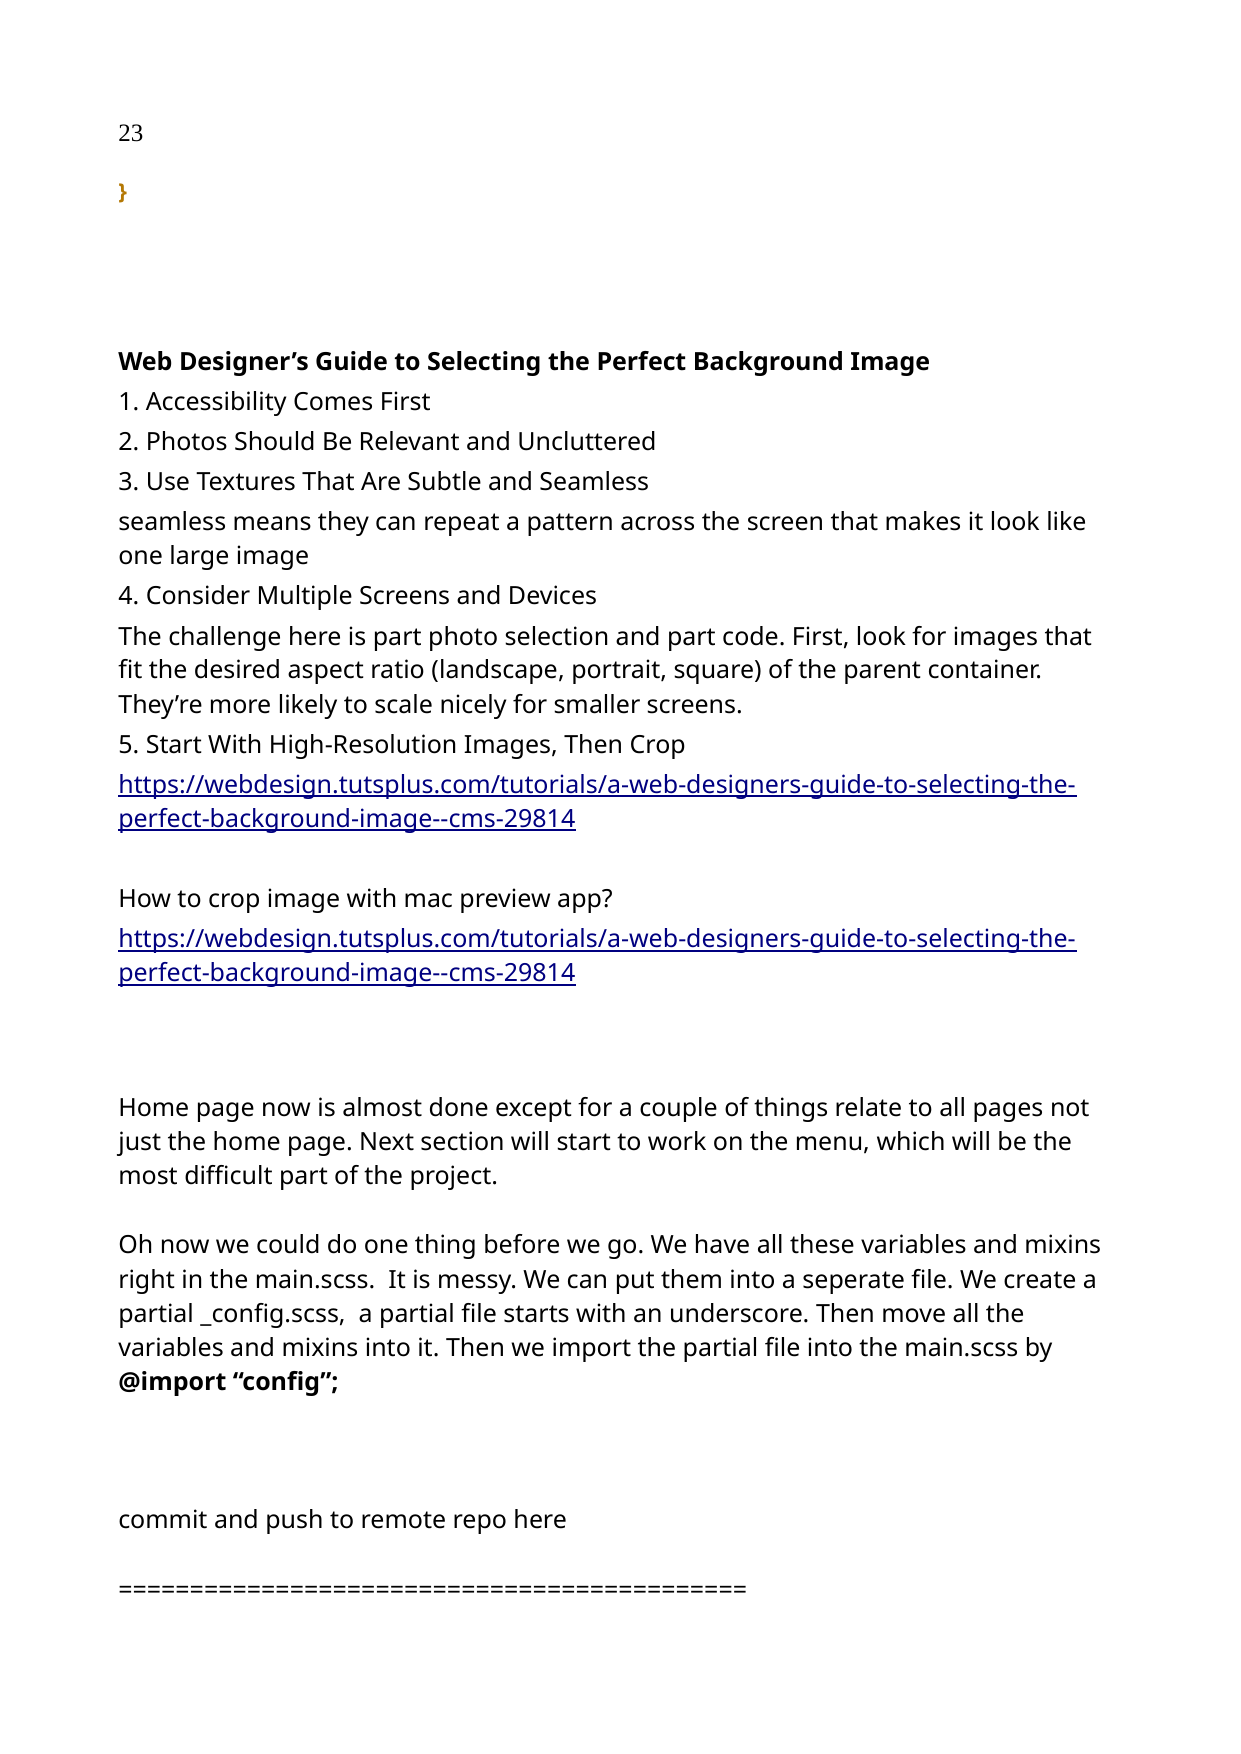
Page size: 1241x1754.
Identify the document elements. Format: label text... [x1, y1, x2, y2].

text Home page now is almost done except for a couple of things relate to all pages not just the home page. Next section will start to work on the menu, which will be the most difficult part of the project. [118, 1090, 1122, 1192]
text 4. Consider Multiple Screens and Devices [118, 578, 1122, 612]
text } [118, 176, 1122, 206]
text How to crop image with mac preview app? [118, 881, 1122, 915]
text commit and push to remote repo here [118, 1502, 1122, 1536]
text The challenge here is part photo selection and part code. First, look for images that fit the desired aspect ratio (landscape, portrait, square) of the parent container. They’re more likely to scale nicely for smaller screens. [118, 618, 1122, 720]
text 2. Photos Should Be Relevant and Uncluttered [118, 424, 1122, 458]
text 1. Accessibility Comes First [118, 383, 1122, 418]
text 3. Use Textures That Are Subtle and Seamless [118, 464, 1122, 498]
subtitle Web Designer’s Guide to Selecting the Perfect Background Image [118, 343, 1122, 377]
text https://webdesign.tutsplus.com/tutorials/a-web-designers-guide-to-selecting-the-perfect-background-image--cms-29814 [118, 766, 1122, 834]
text ============================================ [118, 1571, 1122, 1605]
text https://webdesign.tutsplus.com/tutorials/a-web-designers-guide-to-selecting-the-perfect-background-image--cms-29814 [118, 921, 1122, 989]
text seamless means they can repeat a pattern across the screen that makes it look like one large image [118, 504, 1122, 572]
text Oh now we could do one thing before we go. We have all these variables and mixins right in the main.scss. It is messy. We can put them into a seperate file. We create a partial _config.scss, a partial file starts with an underscore. Then move all the variables and mixins into it. Then we import the partial file into the main.scss by @import “config”; [118, 1227, 1122, 1397]
text 5. Start With High-Resolution Images, Then Crop [118, 726, 1122, 760]
